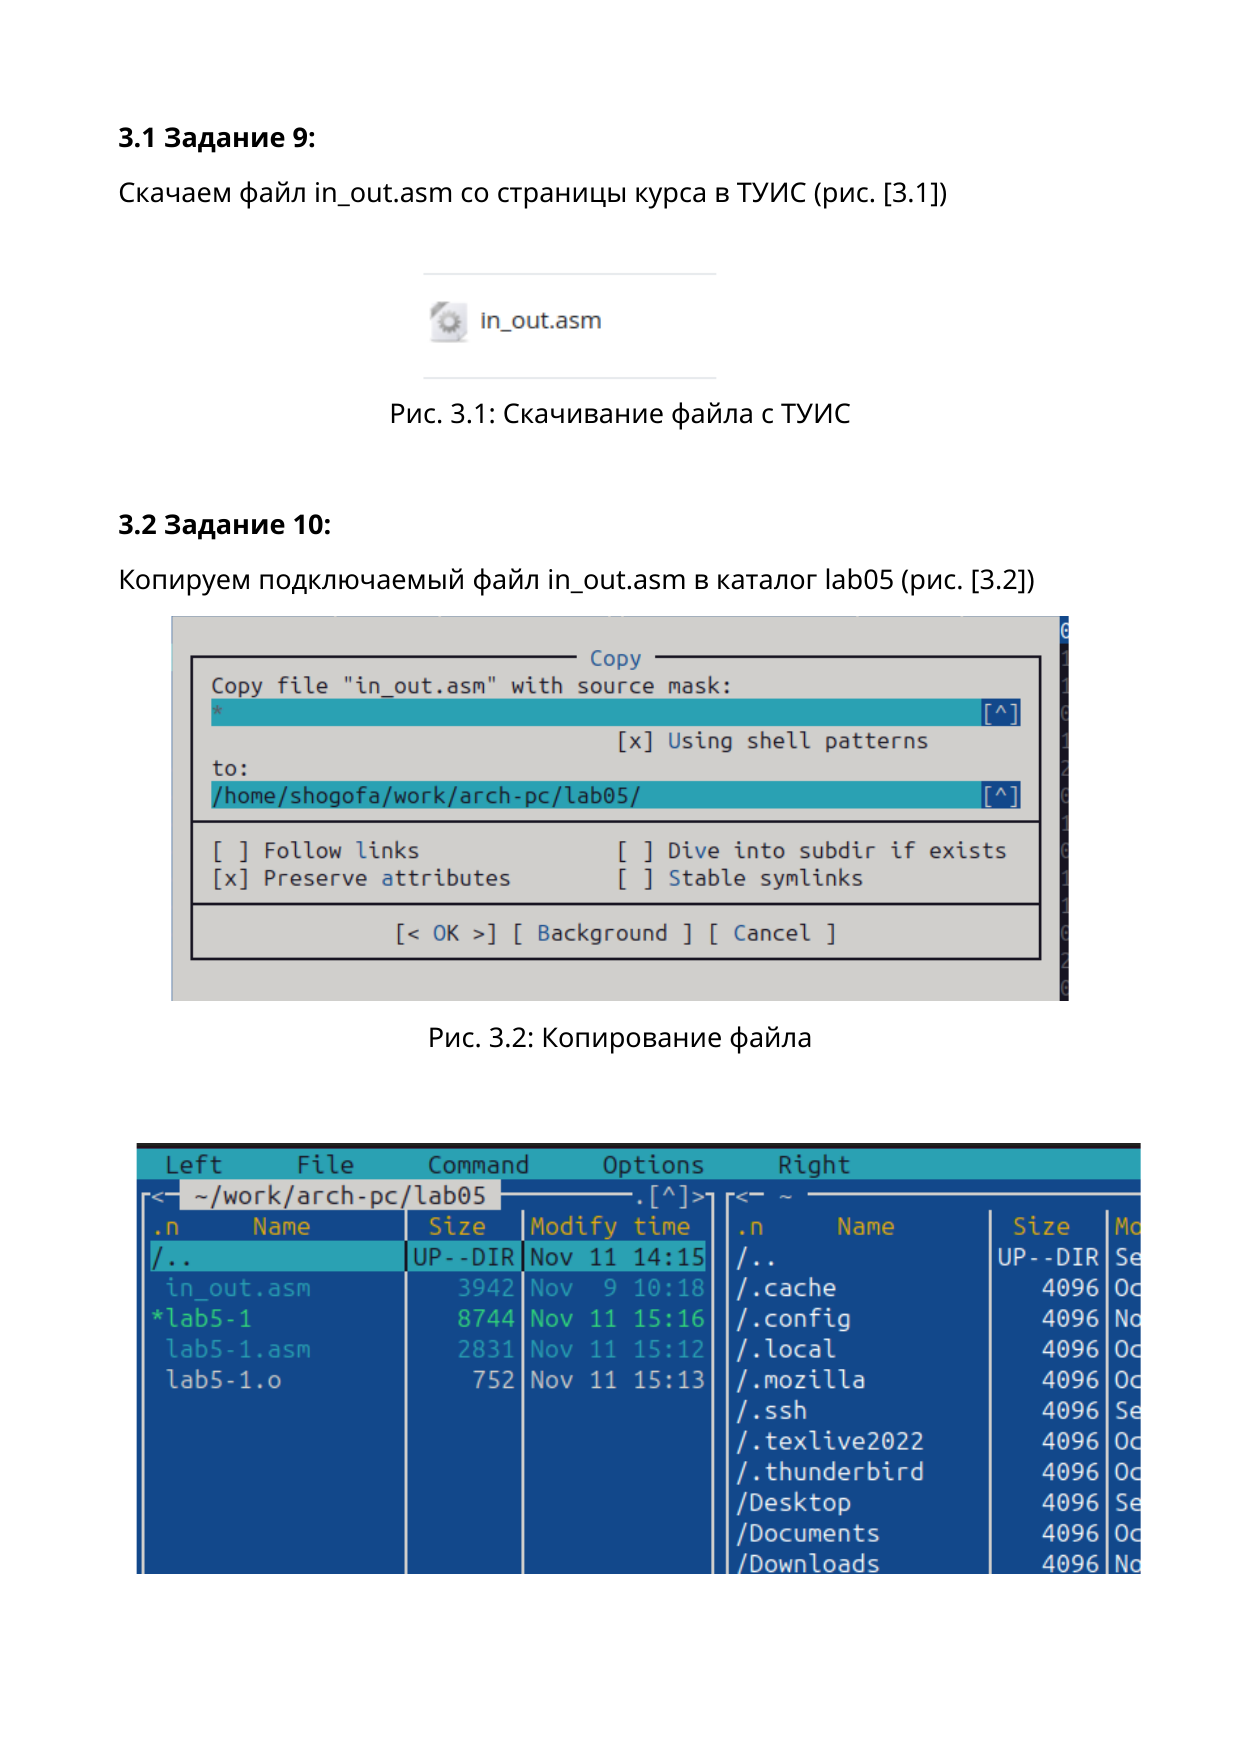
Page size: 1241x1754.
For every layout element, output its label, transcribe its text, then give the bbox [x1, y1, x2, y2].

picture [136, 1143, 1141, 1574]
picture [171, 616, 1069, 1001]
text Рис. 3.1: Скачивание файла с ТУИС [118, 395, 1122, 432]
text Рис. 3.2: Копирование файла [118, 616, 1122, 1056]
text 3.2 Задание 10: Копируем подключаемый файл in_out.asm в каталог lab05 (рис. [3.2]) [118, 505, 1122, 597]
picture [361, 254, 717, 387]
text 3.1 Задание 9: Скачаем файл in_out.asm со страницы курса в ТУИС (рис. [3.1]) [118, 118, 1122, 210]
